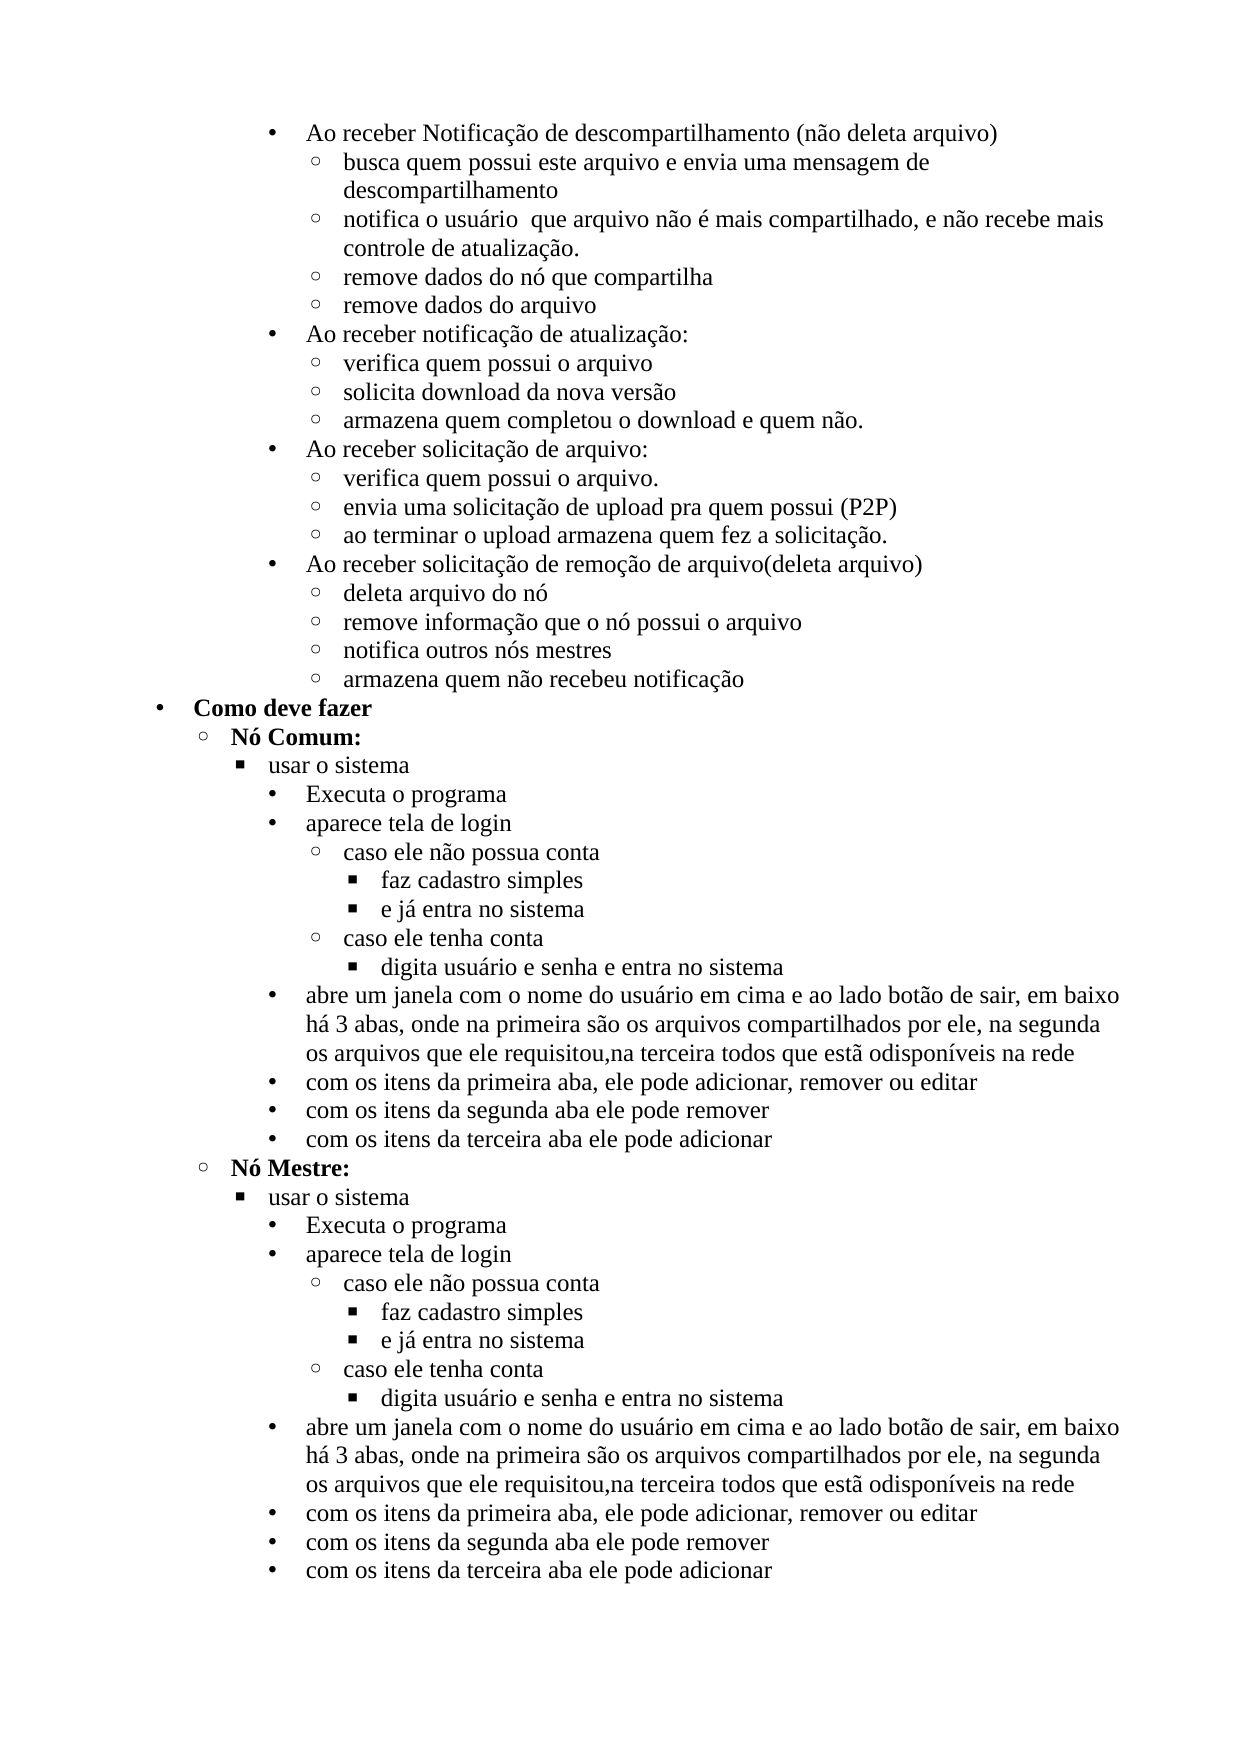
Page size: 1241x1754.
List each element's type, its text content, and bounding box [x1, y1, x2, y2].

list Executa o programa [268, 779, 1122, 808]
list Ao receber Notificação de descompartilhamento (não deleta arquivo) [268, 118, 1122, 147]
list abre um janela com o nome do usuário em cima e ao lado botão de sair, em baixo há 3 abas, onde na primeira são os arquivos compartilhados por ele, na segunda os arquivos que ele requisitou,na terceira todos que estã odisponíveis na rede [268, 981, 1122, 1067]
list armazena quem não recebeu notificação [306, 664, 1122, 693]
list com os itens da segunda aba ele pode remover [268, 1527, 1122, 1556]
list usar o sistema [231, 1182, 1122, 1211]
list caso ele tenha conta [306, 923, 1122, 952]
list Executa o programa [268, 1211, 1122, 1239]
list deleta arquivo do nó [306, 578, 1122, 607]
list faz cadastro simples [343, 866, 1122, 894]
list com os itens da terceira aba ele pode adicionar [268, 1556, 1122, 1584]
list caso ele não possua conta [306, 1268, 1122, 1297]
list notifica o usuário que arquivo não é mais compartilhado, e não recebe mais controle de atualização. [306, 204, 1122, 262]
list abre um janela com o nome do usuário em cima e ao lado botão de sair, em baixo há 3 abas, onde na primeira são os arquivos compartilhados por ele, na segunda os arquivos que ele requisitou,na terceira todos que estã odisponíveis na rede [268, 1412, 1122, 1498]
list solicita download da nova versão [306, 377, 1122, 406]
list caso ele tenha conta [306, 1354, 1122, 1383]
list aparece tela de login [268, 1239, 1122, 1268]
list e já entra no sistema [343, 894, 1122, 923]
list Nó Comum: [193, 722, 1122, 751]
list remove dados do arquivo [306, 291, 1122, 319]
list usar o sistema [231, 751, 1122, 779]
list e já entra no sistema [343, 1326, 1122, 1354]
list aparece tela de login [268, 808, 1122, 837]
list busca quem possui este arquivo e envia uma mensagem de descompartilhamento [306, 147, 1122, 204]
list verifica quem possui o arquivo. [306, 463, 1122, 492]
list notifica outros nós mestres [306, 636, 1122, 664]
list digita usuário e senha e entra no sistema [343, 1383, 1122, 1412]
list armazena quem completou o download e quem não. [306, 406, 1122, 434]
list com os itens da segunda aba ele pode remover [268, 1096, 1122, 1124]
list verifica quem possui o arquivo [306, 348, 1122, 377]
list digita usuário e senha e entra no sistema [343, 952, 1122, 981]
list caso ele não possua conta [306, 837, 1122, 866]
list Como deve fazer [156, 693, 1122, 722]
list Ao receber notificação de atualização: [268, 319, 1122, 348]
list com os itens da terceira aba ele pode adicionar [268, 1124, 1122, 1153]
list faz cadastro simples [343, 1297, 1122, 1326]
list remove dados do nó que compartilha [306, 262, 1122, 291]
list Ao receber solicitação de arquivo: [268, 434, 1122, 463]
list remove informação que o nó possui o arquivo [306, 607, 1122, 636]
list envia uma solicitação de upload pra quem possui (P2P) [306, 492, 1122, 521]
list com os itens da primeira aba, ele pode adicionar, remover ou editar [268, 1067, 1122, 1096]
list ao terminar o upload armazena quem fez a solicitação. [306, 521, 1122, 549]
list com os itens da primeira aba, ele pode adicionar, remover ou editar [268, 1498, 1122, 1527]
list Ao receber solicitação de remoção de arquivo(deleta arquivo) [268, 549, 1122, 578]
list Nó Mestre: [193, 1153, 1122, 1182]
